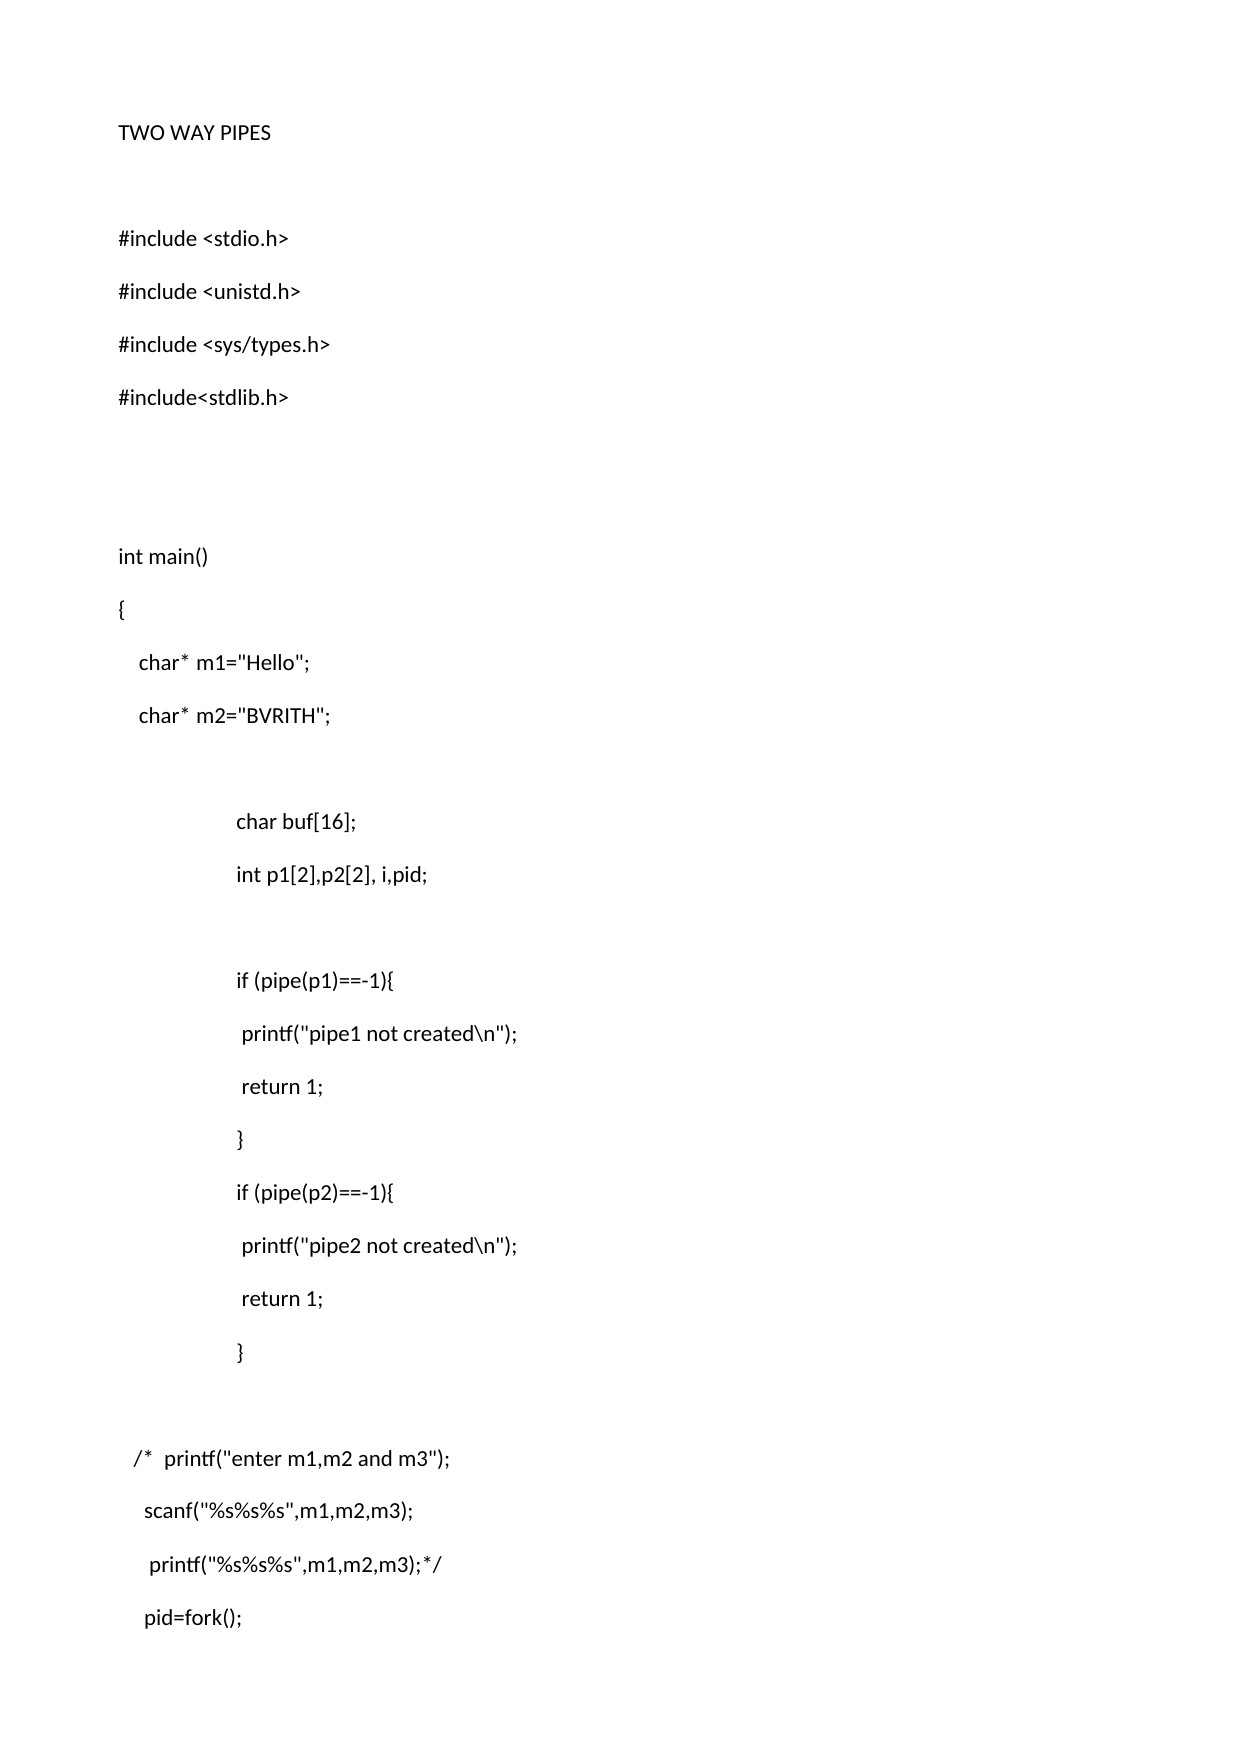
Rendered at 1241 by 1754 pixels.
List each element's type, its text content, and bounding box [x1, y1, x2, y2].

text if (pipe(p1)==-1){ [118, 966, 1122, 994]
text return 1; [118, 1072, 1122, 1101]
text printf("%s%s%s",m1,m2,m3);*/ [118, 1550, 1122, 1578]
text printf("pipe1 not created\n"); [118, 1019, 1122, 1047]
text return 1; [118, 1284, 1122, 1313]
text int main() [118, 542, 1122, 570]
text if (pipe(p2)==-1){ [118, 1178, 1122, 1207]
text char* m2="BVRITH"; [118, 701, 1122, 729]
text char buf[16]; [118, 807, 1122, 835]
text #include <sys/types.h> [118, 330, 1122, 358]
text #include <unistd.h> [118, 277, 1122, 305]
text { [118, 595, 1122, 623]
text /* printf("enter m1,m2 and m3"); [118, 1444, 1122, 1472]
text char* m1="Hello"; [118, 648, 1122, 676]
text } [118, 1338, 1122, 1366]
text pid=fork(); [118, 1603, 1122, 1631]
text TWO WAY PIPES [118, 118, 1122, 146]
text #include<stdlib.h> [118, 383, 1122, 411]
text printf("pipe2 not created\n"); [118, 1232, 1122, 1259]
text scanf("%s%s%s",m1,m2,m3); [118, 1497, 1122, 1525]
text #include <stdio.h> [118, 224, 1122, 252]
text } [118, 1126, 1122, 1153]
text int p1[2],p2[2], i,pid; [118, 860, 1122, 888]
